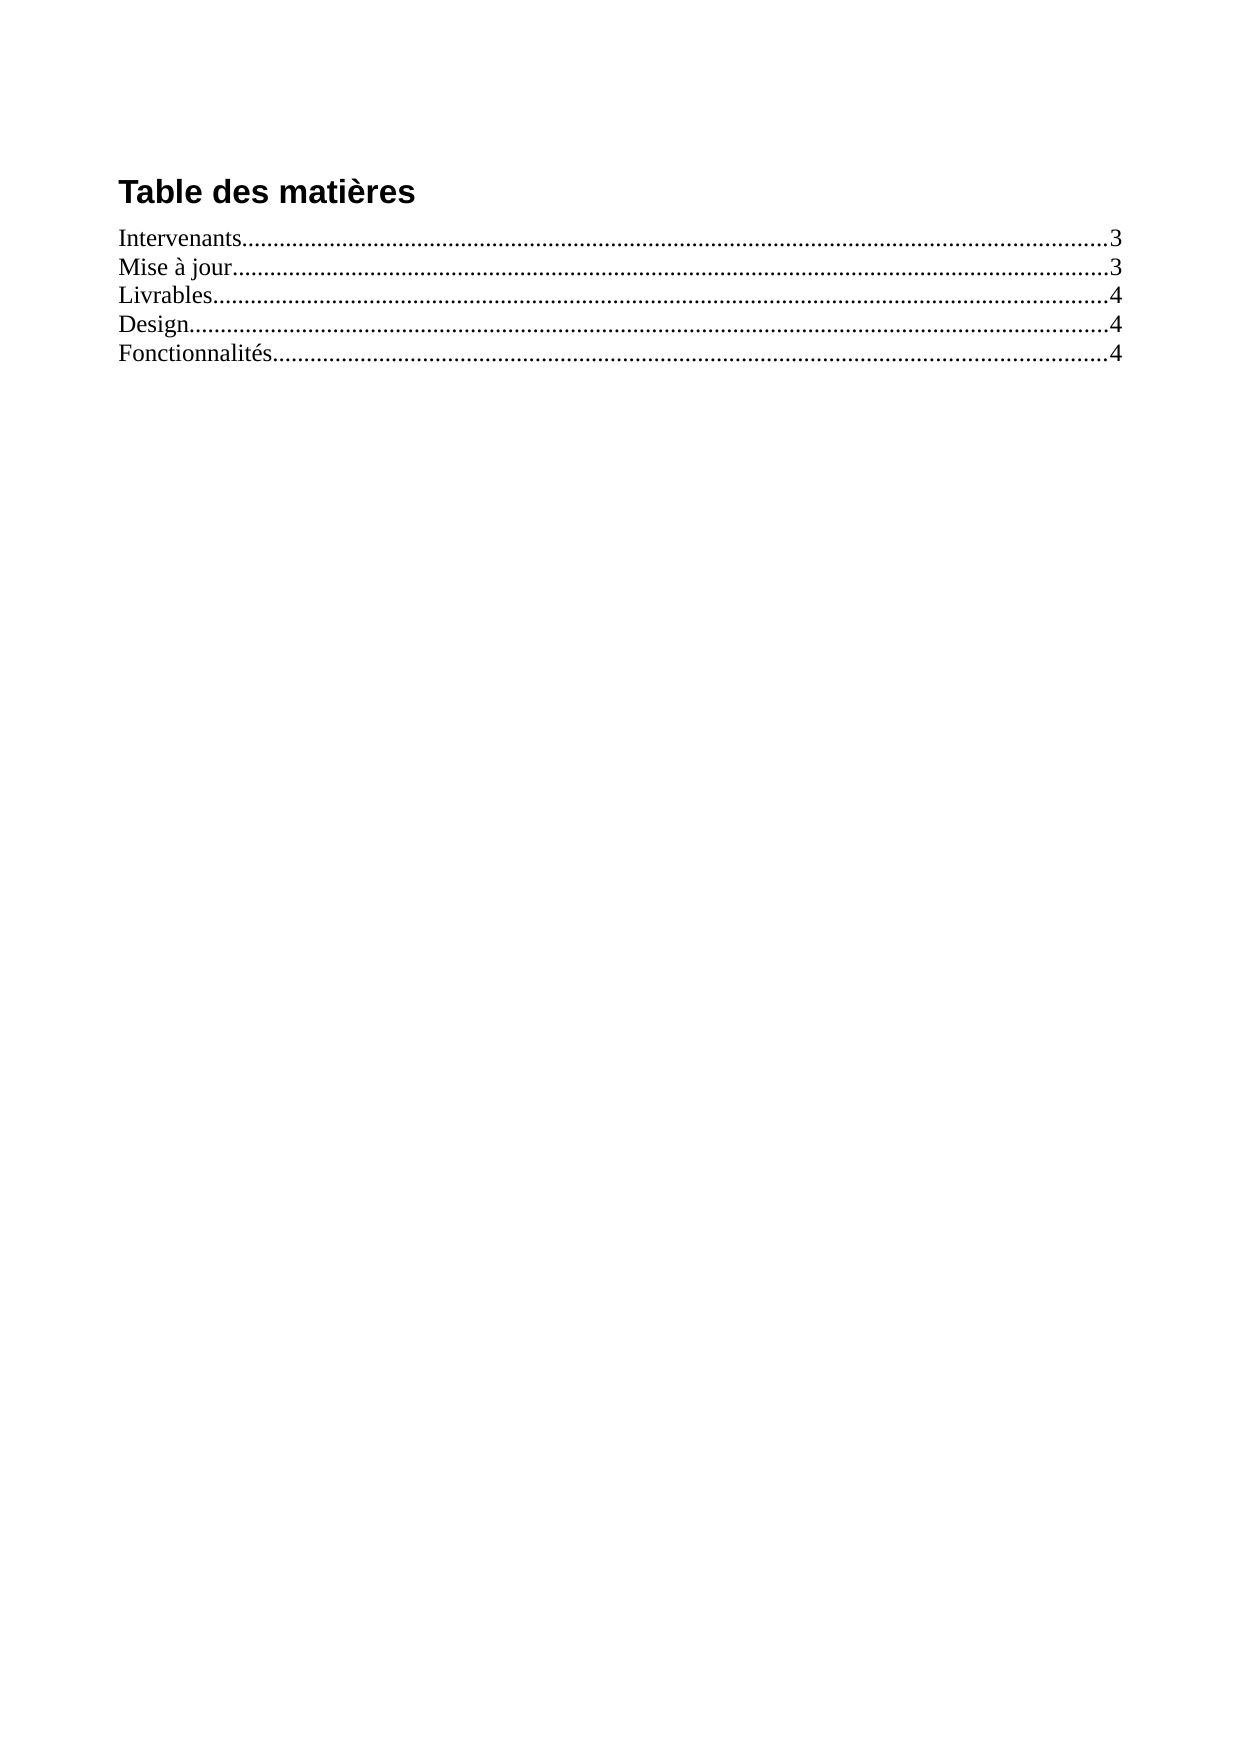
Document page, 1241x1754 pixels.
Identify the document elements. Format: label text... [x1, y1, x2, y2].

subtitle Table des matières [118, 172, 1122, 210]
text Livrables 4 [118, 280, 1122, 309]
text Mise à jour 3 [118, 252, 1122, 280]
text Design 4 [118, 309, 1122, 338]
text Fonctionnalités 4 [118, 338, 1122, 367]
text Intervenants 3 [118, 223, 1122, 252]
